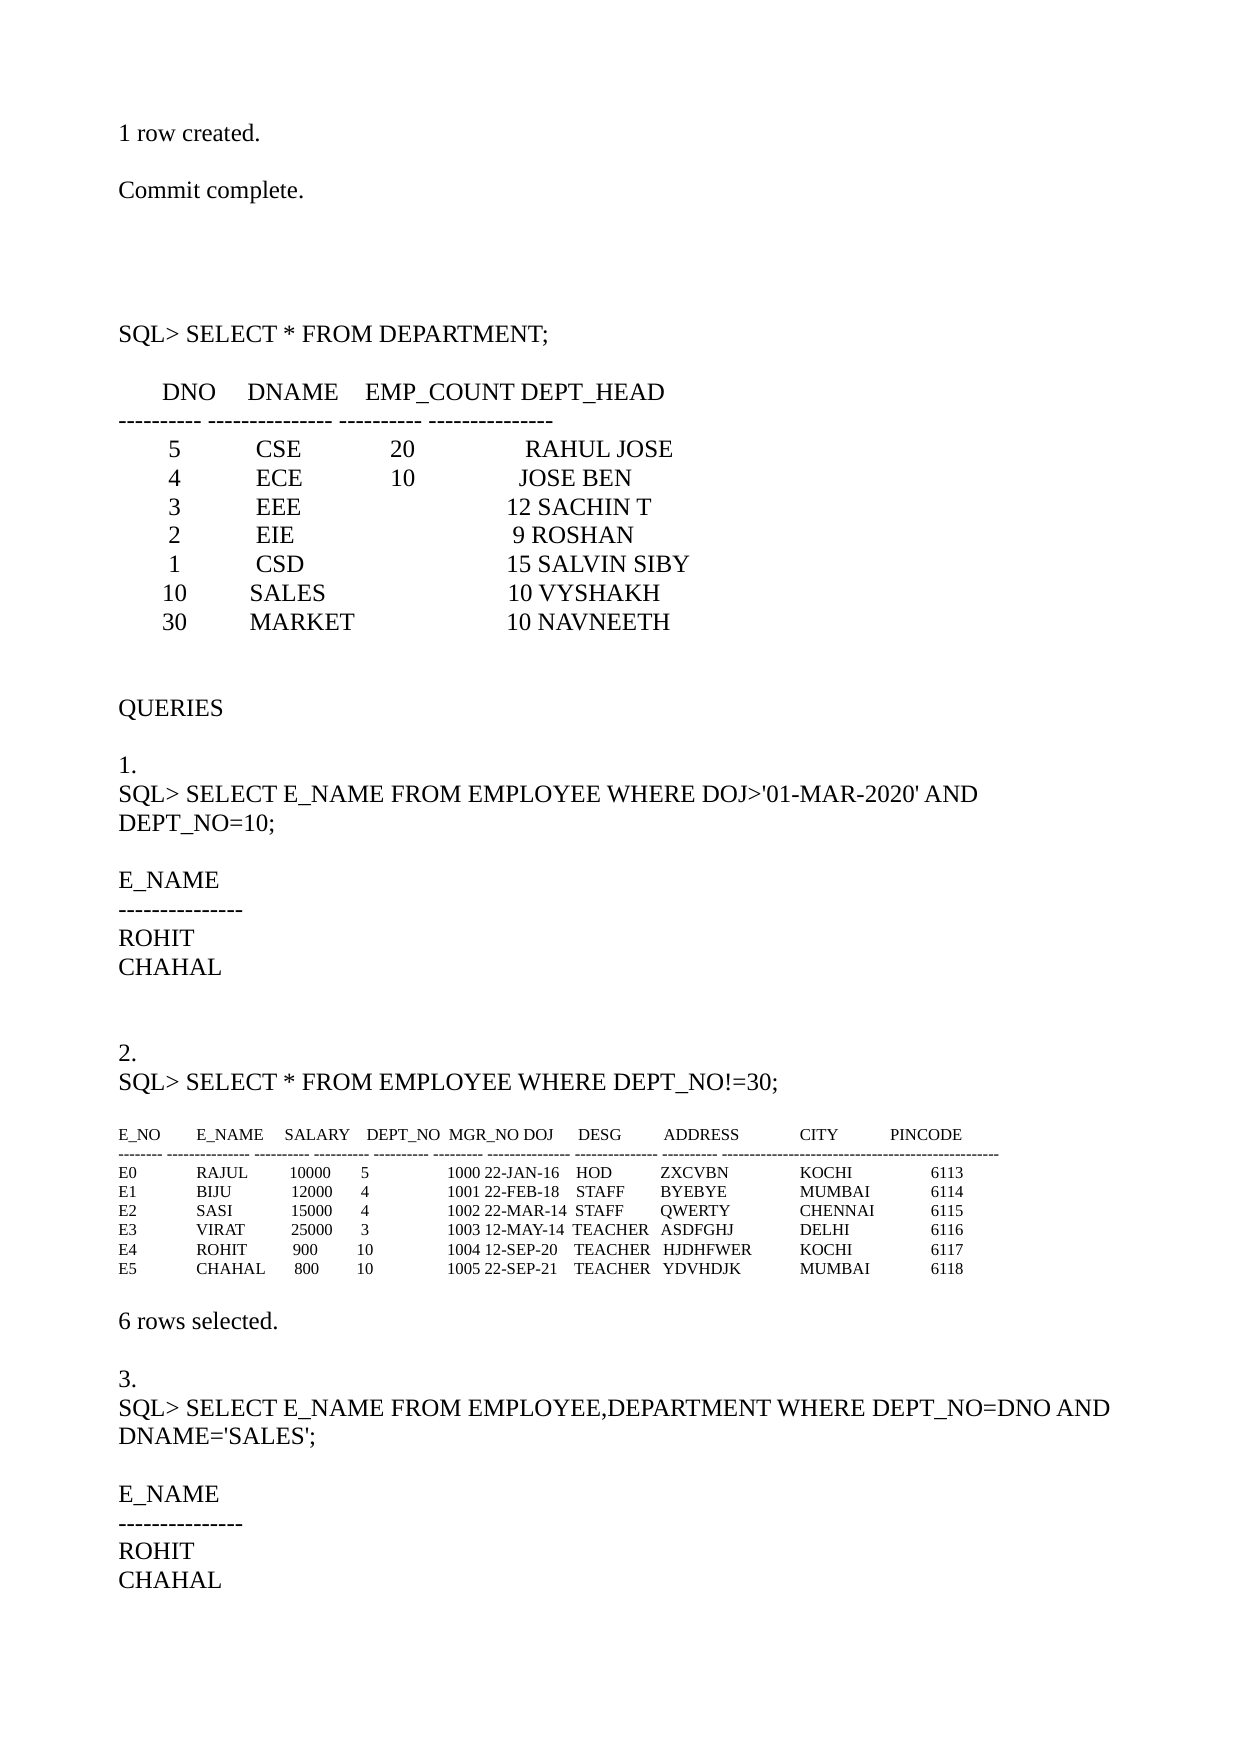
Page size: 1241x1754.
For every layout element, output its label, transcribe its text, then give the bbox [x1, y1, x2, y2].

text 1 row created. [118, 118, 1122, 147]
text SQL> SELECT * FROM EMPLOYEE WHERE DEPT_NO!=30; [118, 1067, 1122, 1096]
text --------------- [118, 894, 1122, 923]
text E5 CHAHAL 800 10 1005 22-SEP-21 TEACHER YDVHDJK MUMBAI 6118 [118, 1258, 1122, 1278]
text 1 CSD 15 SALVIN SIBY [118, 549, 1122, 578]
text ---------- --------------- ---------- --------------- [118, 406, 1122, 434]
text ROHIT [118, 923, 1122, 952]
text 3 EEE 12 SACHIN T [118, 492, 1122, 521]
text SQL> SELECT * FROM DEPARTMENT; [118, 319, 1122, 348]
text CHAHAL [118, 952, 1122, 981]
text DNO DNAME EMP_COUNT DEPT_HEAD [118, 377, 1122, 406]
text -------- --------------- ---------- ---------- ---------- --------- --------------- --------------- ---------- -------------------------------------------------- [118, 1143, 1122, 1163]
text 2 EIE 9 ROSHAN [118, 521, 1122, 549]
text 10 SALES 10 VYSHAKH [118, 578, 1122, 607]
text E_NAME [118, 1479, 1122, 1508]
text E_NO E_NAME SALARY DEPT_NO MGR_NO DOJ DESG ADDRESS CITY PINCODE [118, 1124, 1122, 1143]
text E4 ROHIT 900 10 1004 12-SEP-20 TEACHER HJDHFWER KOCHI 6117 [118, 1239, 1122, 1258]
text E_NAME [118, 866, 1122, 894]
text 5 CSE 20 RAHUL JOSE [118, 434, 1122, 463]
text 30 MARKET 10 NAVNEETH [118, 607, 1122, 636]
text Commit complete. [118, 176, 1122, 204]
text ROHIT [118, 1536, 1122, 1565]
text 4 ECE 10 JOSE BEN [118, 463, 1122, 492]
text 2. [118, 1038, 1122, 1067]
text --------------- [118, 1508, 1122, 1536]
text 3. [118, 1364, 1122, 1393]
text CHAHAL [118, 1565, 1122, 1594]
text E0 RAJUL 10000 5 1000 22-JAN-16 HOD ZXCVBN KOCHI 6113 [118, 1163, 1122, 1182]
text 6 rows selected. [118, 1306, 1122, 1335]
text E1 BIJU 12000 4 1001 22-FEB-18 STAFF BYEBYE MUMBAI 6114 [118, 1182, 1122, 1201]
text 1. [118, 751, 1122, 779]
text E3 VIRAT 25000 3 1003 12-MAY-14 TEACHER ASDFGHJ DELHI 6116 [118, 1220, 1122, 1239]
text SQL> SELECT E_NAME FROM EMPLOYEE WHERE DOJ>'01-MAR-2020' AND DEPT_NO=10; [118, 779, 1122, 837]
text SQL> SELECT E_NAME FROM EMPLOYEE,DEPARTMENT WHERE DEPT_NO=DNO AND DNAME='SALES'; [118, 1393, 1122, 1450]
text QUERIES [118, 693, 1122, 722]
text E2 SASI 15000 4 1002 22-MAR-14 STAFF QWERTY CHENNAI 6115 [118, 1201, 1122, 1220]
